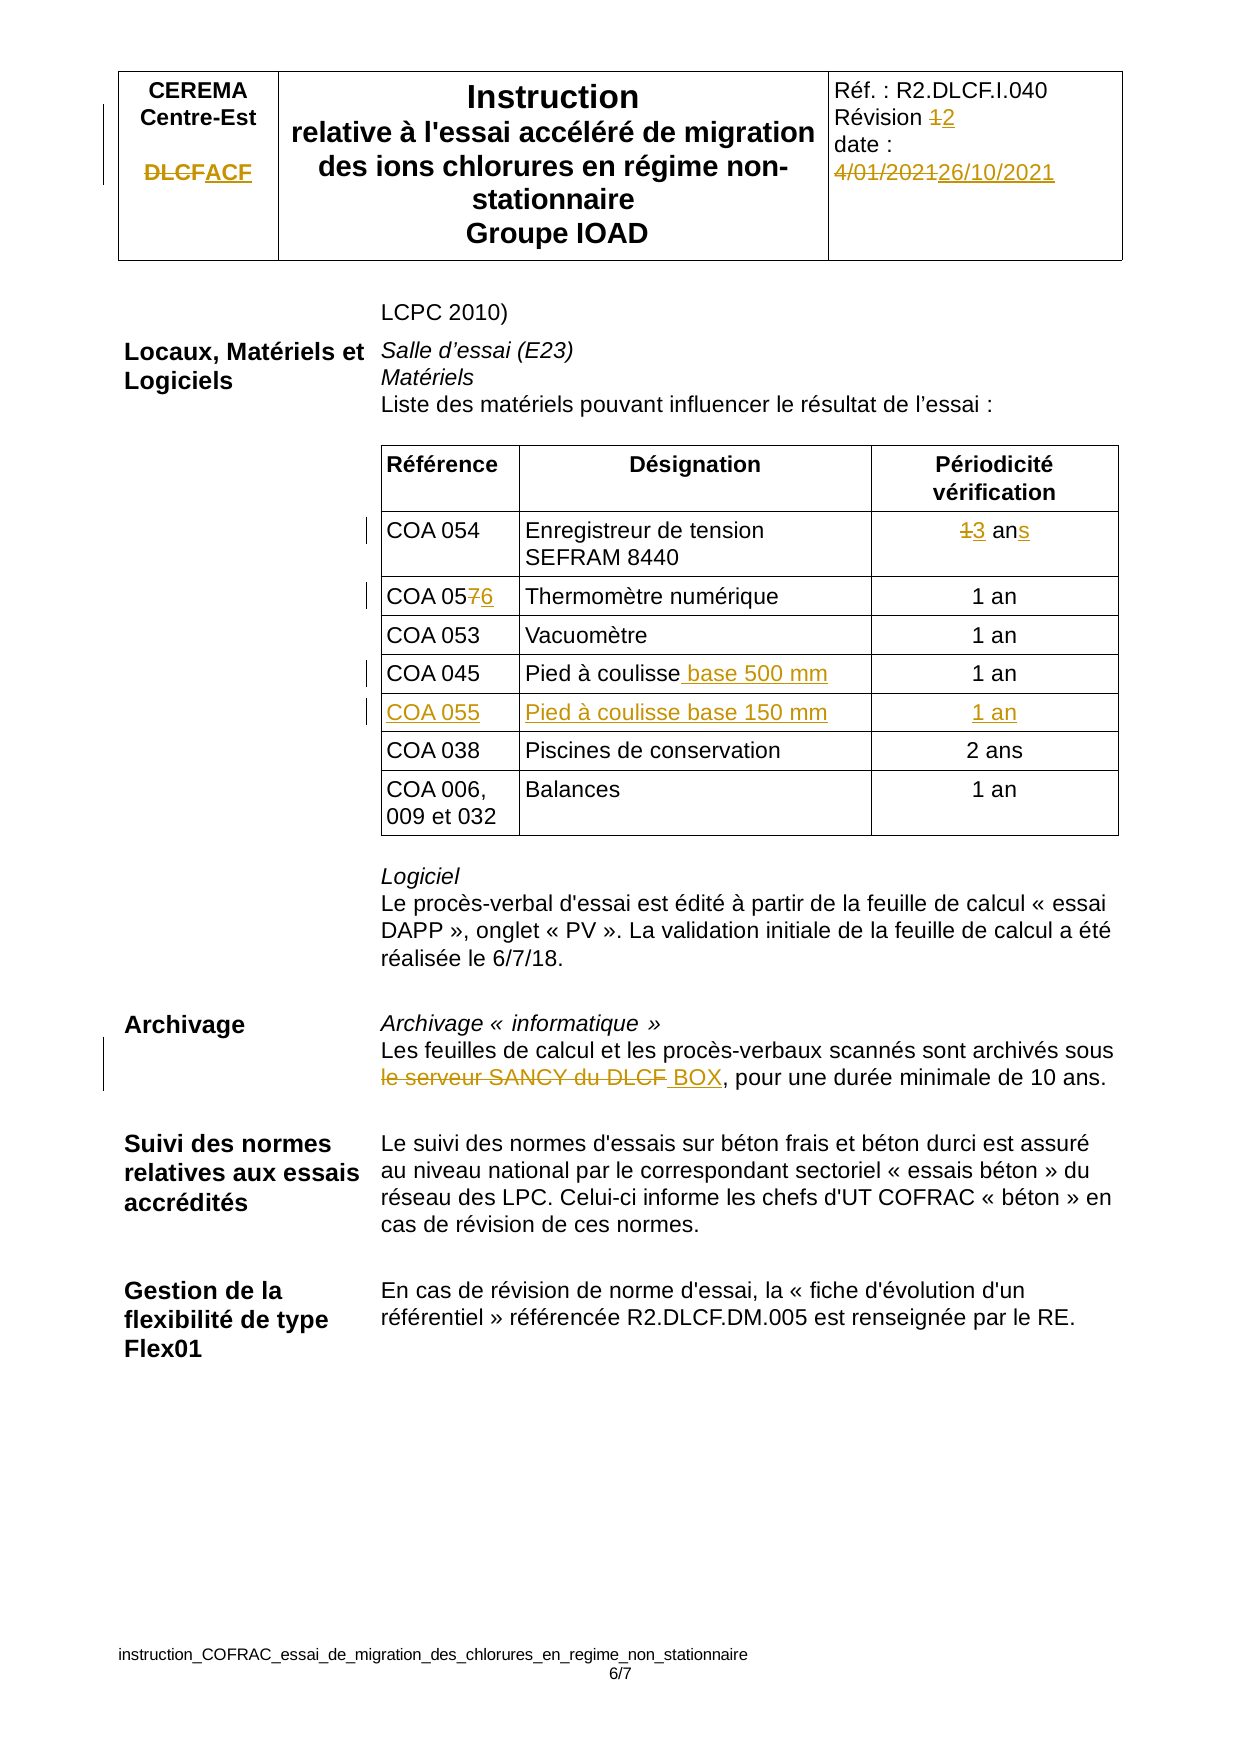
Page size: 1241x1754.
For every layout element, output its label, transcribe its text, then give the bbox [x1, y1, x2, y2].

table_cell COA 055 [382, 694, 519, 731]
table_cell 1 an [872, 694, 1118, 731]
table_cell Archivage « informatique » Les feuilles de calcul et les procès-verbaux scannés sont archivés sous BOX, pour une durée minimale de 10 ans. [375, 1004, 1123, 1123]
table_cell Archivage [118, 1004, 375, 1123]
table_cell Gestion de la flexibilité de type Flex01 [118, 1270, 375, 1369]
table_cell Locaux, Matériels et Logiciels [118, 331, 375, 1004]
table_cell 2 ans [872, 732, 1118, 770]
table_cell Suivi des normes relatives aux essais accrédités [118, 1124, 375, 1270]
table_cell COA 045 [382, 655, 519, 692]
table_cell COA 006, 009 et 032 [382, 771, 519, 835]
table_cell COA 038 [382, 732, 519, 770]
table_cell Pied à coulisse base 500 mm [520, 655, 871, 692]
table_cell 1 an [872, 616, 1118, 654]
table_header Désignation [520, 446, 871, 511]
table_header Périodicité vérification [872, 446, 1118, 511]
table_cell Pied à coulisse base 150 mm [520, 694, 871, 731]
table_cell 3 ans [872, 512, 1118, 576]
table_cell Enregistreur de tension SEFRAM 8440 [520, 512, 871, 576]
table_cell Vacuomètre [520, 616, 871, 654]
table_cell 1 an [872, 577, 1118, 615]
table_cell 1 an [872, 771, 1118, 835]
table_cell Balances [520, 771, 871, 835]
table_cell COA 053 [382, 616, 519, 654]
table_cell - LCPC 2010) [375, 293, 1123, 331]
table_cell 1 an [872, 655, 1118, 692]
table_cell COA 056 [382, 577, 519, 615]
table_cell [118, 293, 375, 331]
table_cell Piscines de conservation [520, 732, 871, 770]
table_cell Le suivi des normes d'essais sur béton frais et béton durci est assuré au niveau national par le correspondant sectoriel « essais béton » du réseau des LPC. Celui-ci informe les chefs d'UT COFRAC « béton » en cas de révision de ces normes. [375, 1124, 1123, 1270]
table_cell COA 054 [382, 512, 519, 576]
table_cell En cas de révision de norme d'essai, la « fiche d'évolution d'un référentiel » référencée R2.DLCF.DM.005 est renseignée par le RE. [375, 1270, 1123, 1369]
table_cell Thermomètre numérique [520, 577, 871, 615]
table_header Référence [382, 446, 519, 511]
table_cell Salle d’essai (E23) Matériels Liste des matériels pouvant influencer le résultat de l’essai : Logiciel Le procès-verbal d'essai est édité à partir de la feuille de calcul « essai DAPP », onglet « PV ». La validation initiale de la feuille de calcul a été réalisée le 6/7/18. [375, 331, 1123, 1004]
